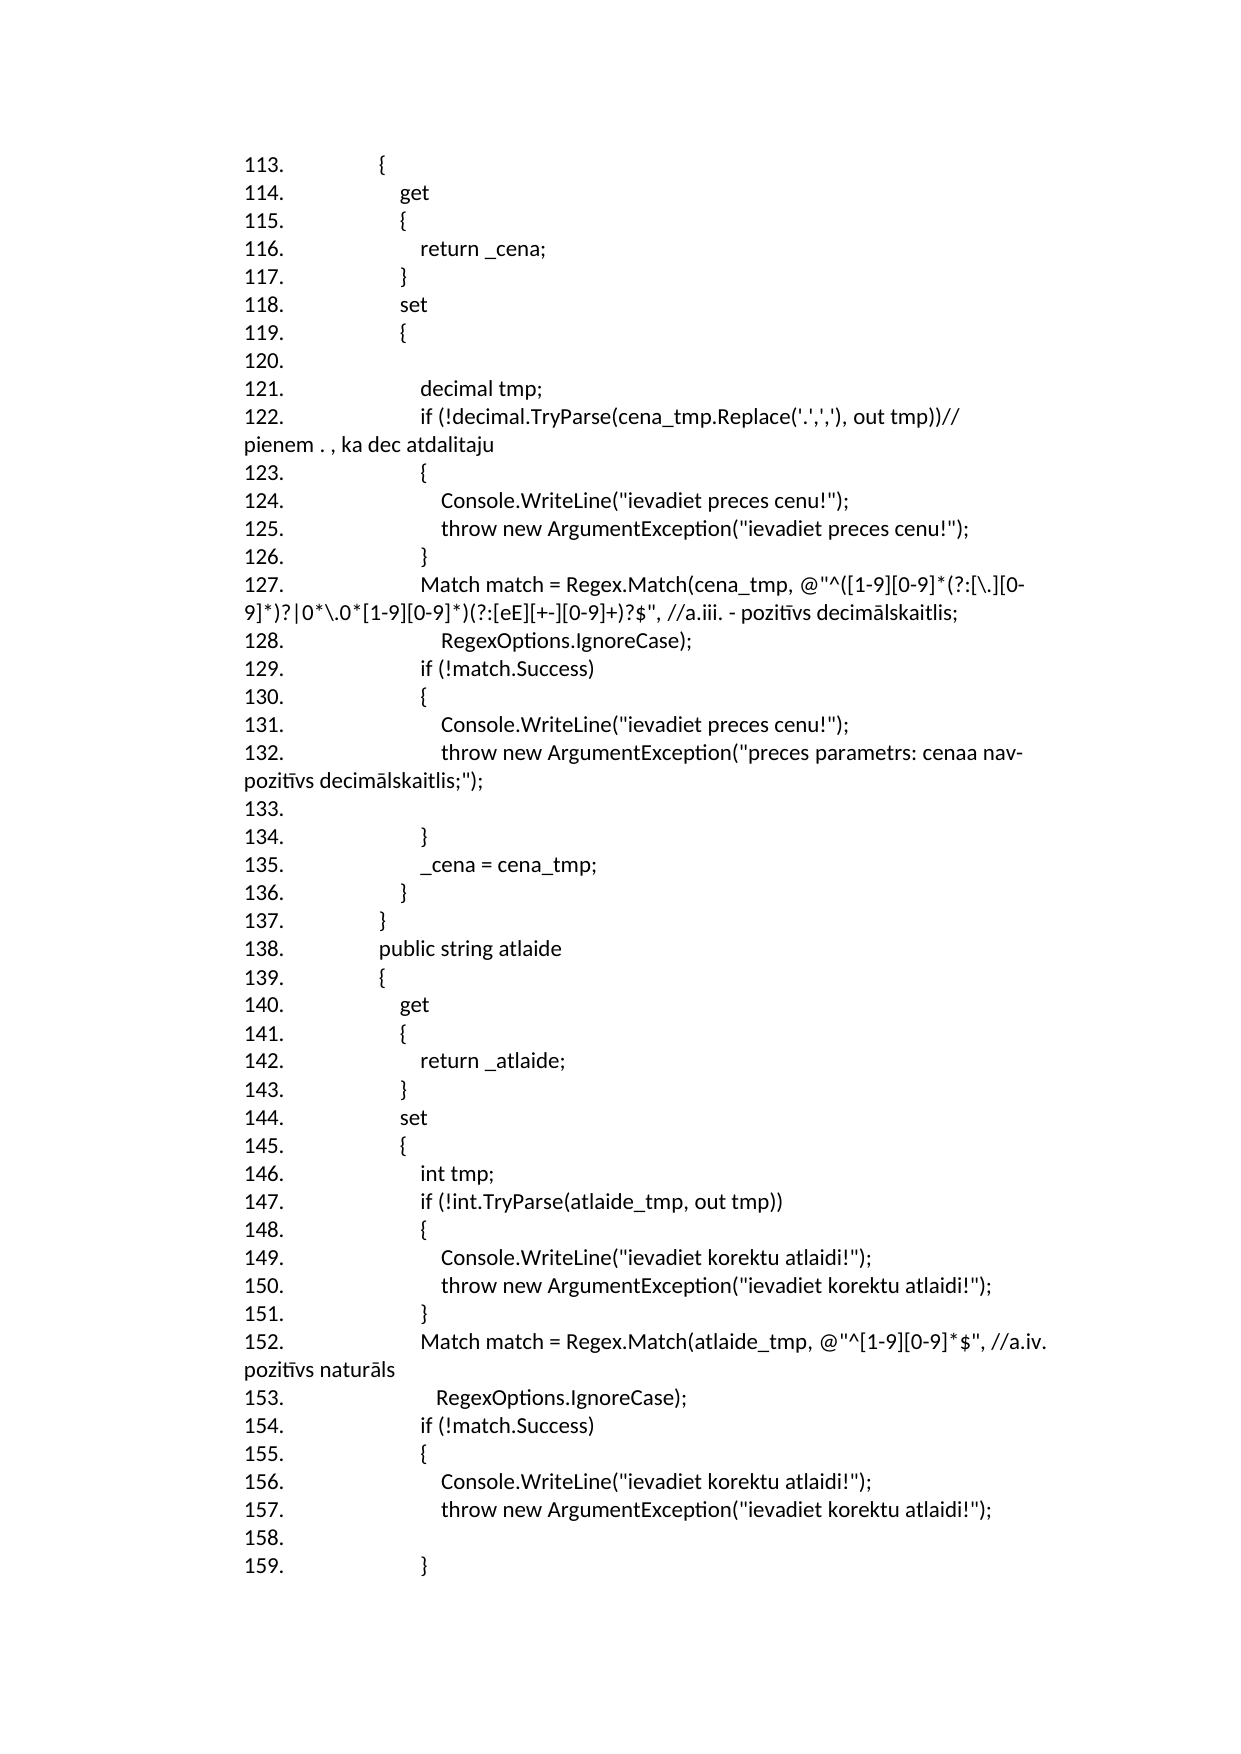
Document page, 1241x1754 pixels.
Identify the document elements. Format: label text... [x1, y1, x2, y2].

list Console.WriteLine("ievadiet korektu atlaidi!"); [244, 1243, 1053, 1271]
list Console.WriteLine("ievadiet korektu atlaidi!"); [244, 1467, 1053, 1495]
list throw new ArgumentException("ievadiet preces cenu!"); [244, 514, 1053, 542]
list } [244, 1551, 1053, 1579]
list get [244, 991, 1053, 1019]
list } [244, 907, 1053, 934]
list { [244, 963, 1053, 991]
list throw new ArgumentException("ievadiet korektu atlaidi!"); [244, 1271, 1053, 1299]
list { [244, 682, 1053, 710]
list Console.WriteLine("ievadiet preces cenu!"); [244, 710, 1053, 738]
list throw new ArgumentException("preces parametrs: cenaa nav- pozitīvs decimālskaitlis;"); [244, 738, 1053, 794]
list } [244, 1299, 1053, 1327]
list { [244, 206, 1053, 234]
list { [244, 458, 1053, 486]
list Console.WriteLine("ievadiet preces cenu!"); [244, 486, 1053, 514]
list Match match = Regex.Match(cena_tmp, @"^([1-9][0-9]*(?:[\.][0-9]*)?|0*\.0*[1-9][0-9]*)(?:[eE][+-][0-9]+)?$", //a.iii. - pozitīvs decimālskaitlis; [244, 570, 1053, 626]
list if (!match.Success) [244, 1411, 1053, 1439]
list return _atlaide; [244, 1047, 1053, 1075]
list if (!decimal.TryParse(cena_tmp.Replace('.',','), out tmp))// pienem . , ka dec atdalitaju [244, 402, 1053, 458]
list decimal tmp; [244, 374, 1053, 402]
list set [244, 290, 1053, 318]
list if (!int.TryParse(atlaide_tmp, out tmp)) [244, 1187, 1053, 1215]
list public string atlaide [244, 934, 1053, 963]
list get [244, 178, 1053, 206]
list { [244, 1019, 1053, 1047]
list Match match = Regex.Match(atlaide_tmp, @"^[1-9][0-9]*$", //a.iv. pozitīvs naturāls [244, 1327, 1053, 1383]
list int tmp; [244, 1159, 1053, 1187]
list set [244, 1103, 1053, 1131]
list { [244, 1131, 1053, 1159]
list } [244, 542, 1053, 570]
list } [244, 262, 1053, 290]
list { [244, 1215, 1053, 1243]
list RegexOptions.IgnoreCase); [244, 626, 1053, 654]
list } [244, 878, 1053, 907]
list } [244, 822, 1053, 851]
list { [244, 1439, 1053, 1467]
list _cena = cena_tmp; [244, 851, 1053, 878]
list if (!match.Success) [244, 654, 1053, 682]
list RegexOptions.IgnoreCase); [244, 1383, 1053, 1411]
list { [244, 150, 1053, 178]
list } [244, 1075, 1053, 1103]
list throw new ArgumentException("ievadiet korektu atlaidi!"); [244, 1495, 1053, 1523]
list return _cena; [244, 234, 1053, 262]
list { [244, 318, 1053, 346]
